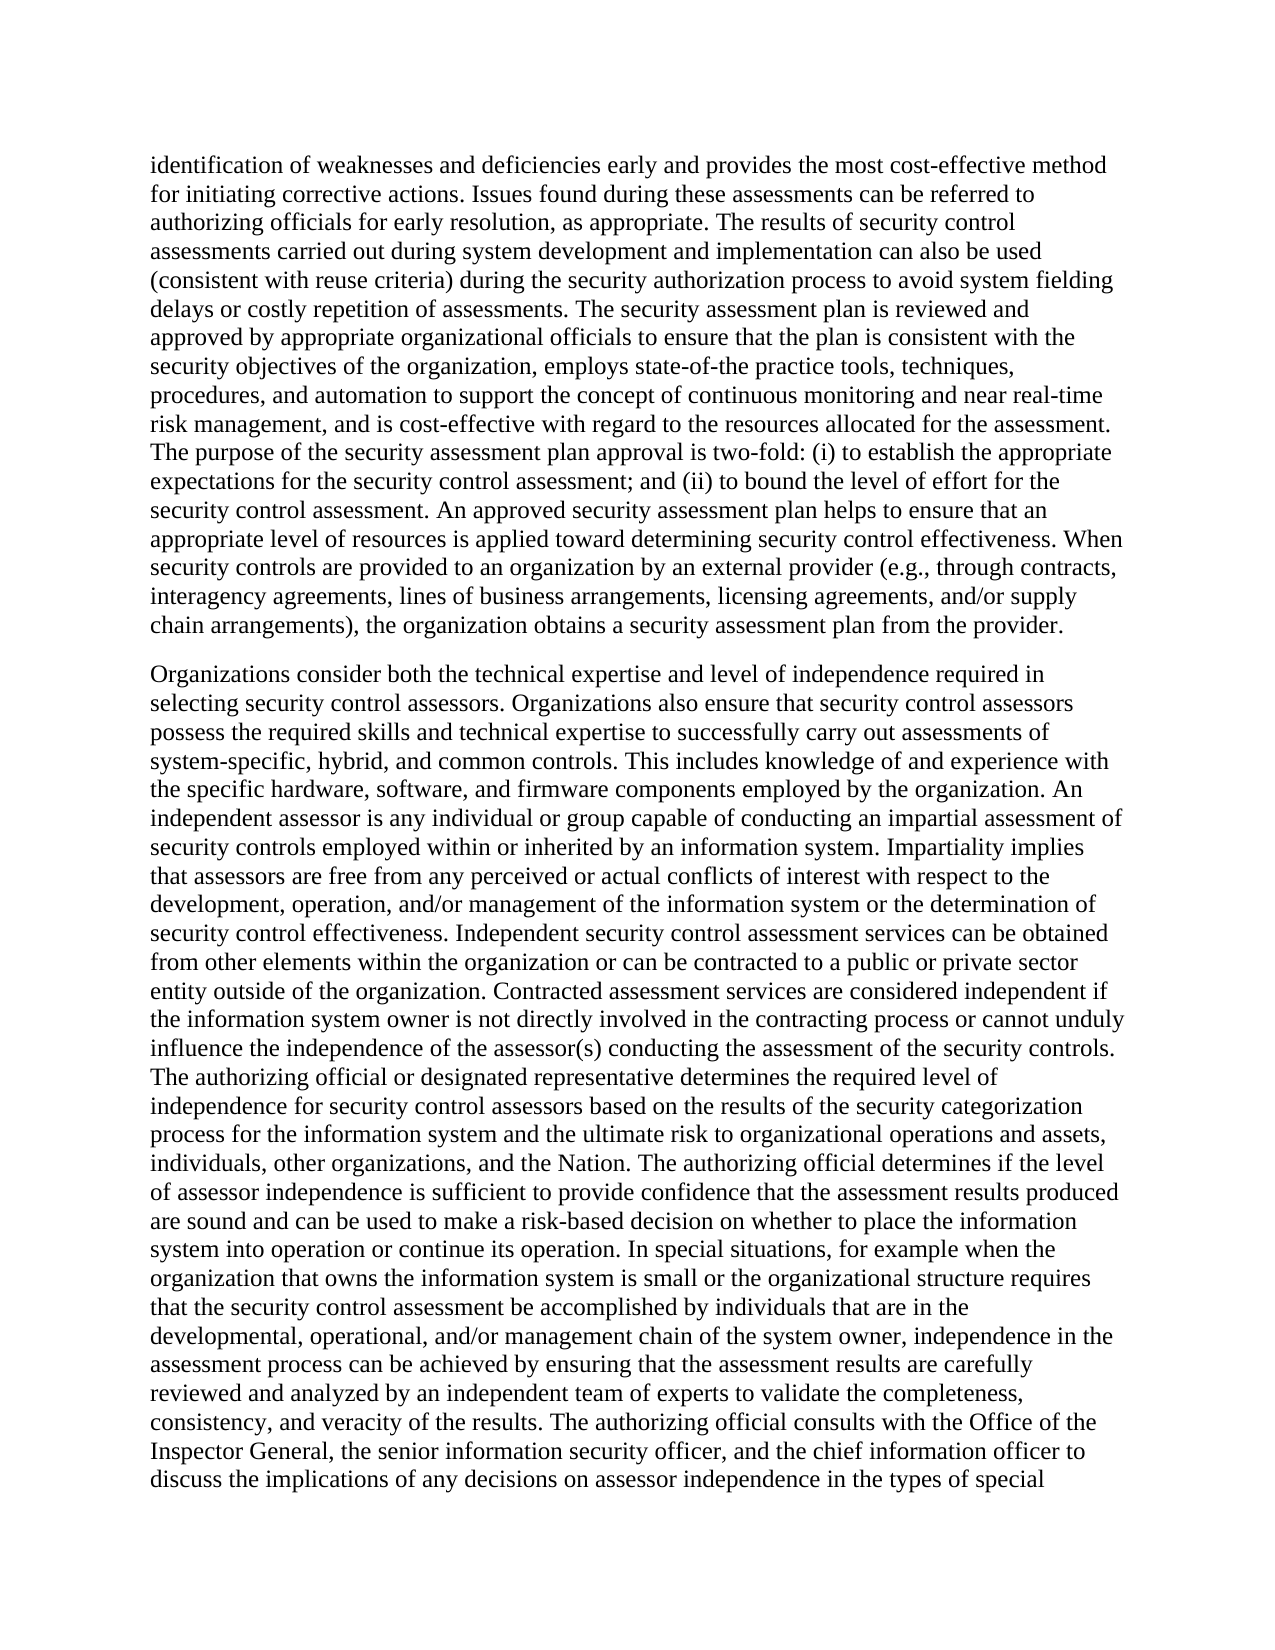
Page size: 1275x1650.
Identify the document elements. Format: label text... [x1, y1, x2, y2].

text identification of weaknesses and deficiencies early and provides the most cost-effective method for initiating corrective actions. Issues found during these assessments can be referred to authorizing officials for early resolution, as appropriate. The results of security control assessments carried out during system development and implementation can also be used (consistent with reuse criteria) during the security authorization process to avoid system fielding delays or costly repetition of assessments. The security assessment plan is reviewed and approved by appropriate organizational officials to ensure that the plan is consistent with the security objectives of the organization, employs state-of-the practice tools, techniques, procedures, and automation to support the concept of continuous monitoring and near real-time risk management, and is cost-effective with regard to the resources allocated for the assessment. The purpose of the security assessment plan approval is two-fold: (i) to establish the appropriate expectations for the security control assessment; and (ii) to bound the level of effort for the security control assessment. An approved security assessment plan helps to ensure that an appropriate level of resources is applied toward determining security control effectiveness. When security controls are provided to an organization by an external provider (e.g., through contracts, interagency agreements, lines of business arrangements, licensing agreements, and/or supply chain arrangements), the organization obtains a security assessment plan from the provider. [150, 150, 1125, 639]
text Organizations consider both the technical expertise and level of independence required in selecting security control assessors. Organizations also ensure that security control assessors possess the required skills and technical expertise to successfully carry out assessments of system-specific, hybrid, and common controls. This includes knowledge of and experience with the specific hardware, software, and firmware components employed by the organization. An independent assessor is any individual or group capable of conducting an impartial assessment of security controls employed within or inherited by an information system. Impartiality implies that assessors are free from any perceived or actual conflicts of interest with respect to the development, operation, and/or management of the information system or the determination of security control effectiveness. Independent security control assessment services can be obtained from other elements within the organization or can be contracted to a public or private sector entity outside of the organization. Contracted assessment services are considered independent if the information system owner is not directly involved in the contracting process or cannot unduly influence the independence of the assessor(s) conducting the assessment of the security controls. The authorizing official or designated representative determines the required level of independence for security control assessors based on the results of the security categorization process for the information system and the ultimate risk to organizational operations and assets, individuals, other organizations, and the Nation. The authorizing official determines if the level of assessor independence is sufficient to provide confidence that the assessment results produced are sound and can be used to make a risk-based decision on whether to place the information system into operation or continue its operation. In special situations, for example when the organization that owns the information system is small or the organizational structure requires that the security control assessment be accomplished by individuals that are in the developmental, operational, and/or management chain of the system owner, independence in the assessment process can be achieved by ensuring that the assessment results are carefully reviewed and analyzed by an independent team of experts to validate the completeness, consistency, and veracity of the results. The authorizing official consults with the Office of the Inspector General, the senior information security officer, and the chief information officer to discuss the implications of any decisions on assessor independence in the types of special [150, 659, 1125, 1493]
